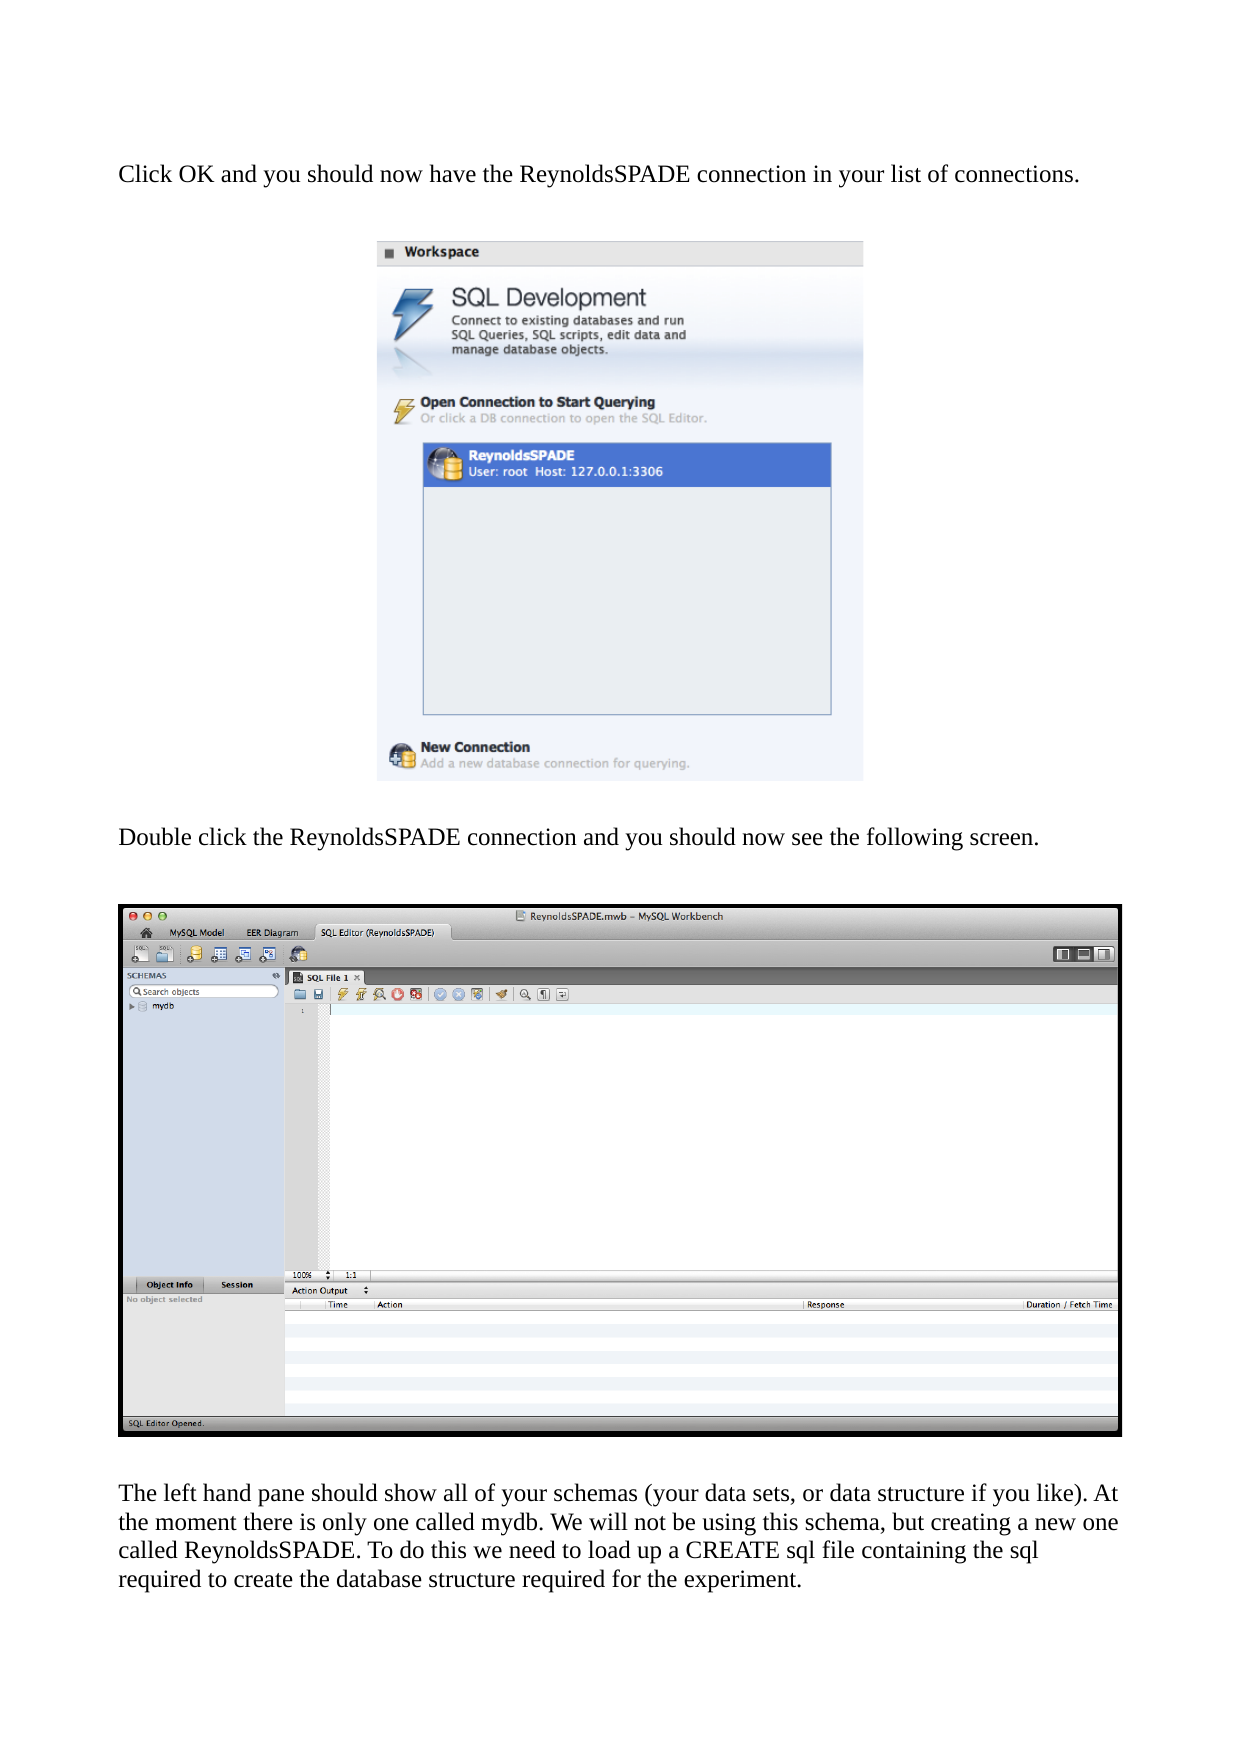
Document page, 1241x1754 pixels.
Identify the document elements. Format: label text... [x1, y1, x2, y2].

picture [118, 904, 1123, 1437]
text Double click the ReynoldsSPADE connection and you should now see the following screen. [118, 822, 1122, 851]
picture [376, 241, 864, 781]
text The left hand pane should show all of your schemas (your data sets, or data structure if you like). At the moment there is only one called mydb. We will not be using this schema, but creating a new one called ReynoldsSPADE. To do this we need to load up a CREATE sql file containing the sql required to create the database structure required for the experiment. [118, 1478, 1122, 1593]
text Click OK and you should now have the ReynoldsSPADE connection in your list of connections. [118, 159, 1122, 188]
